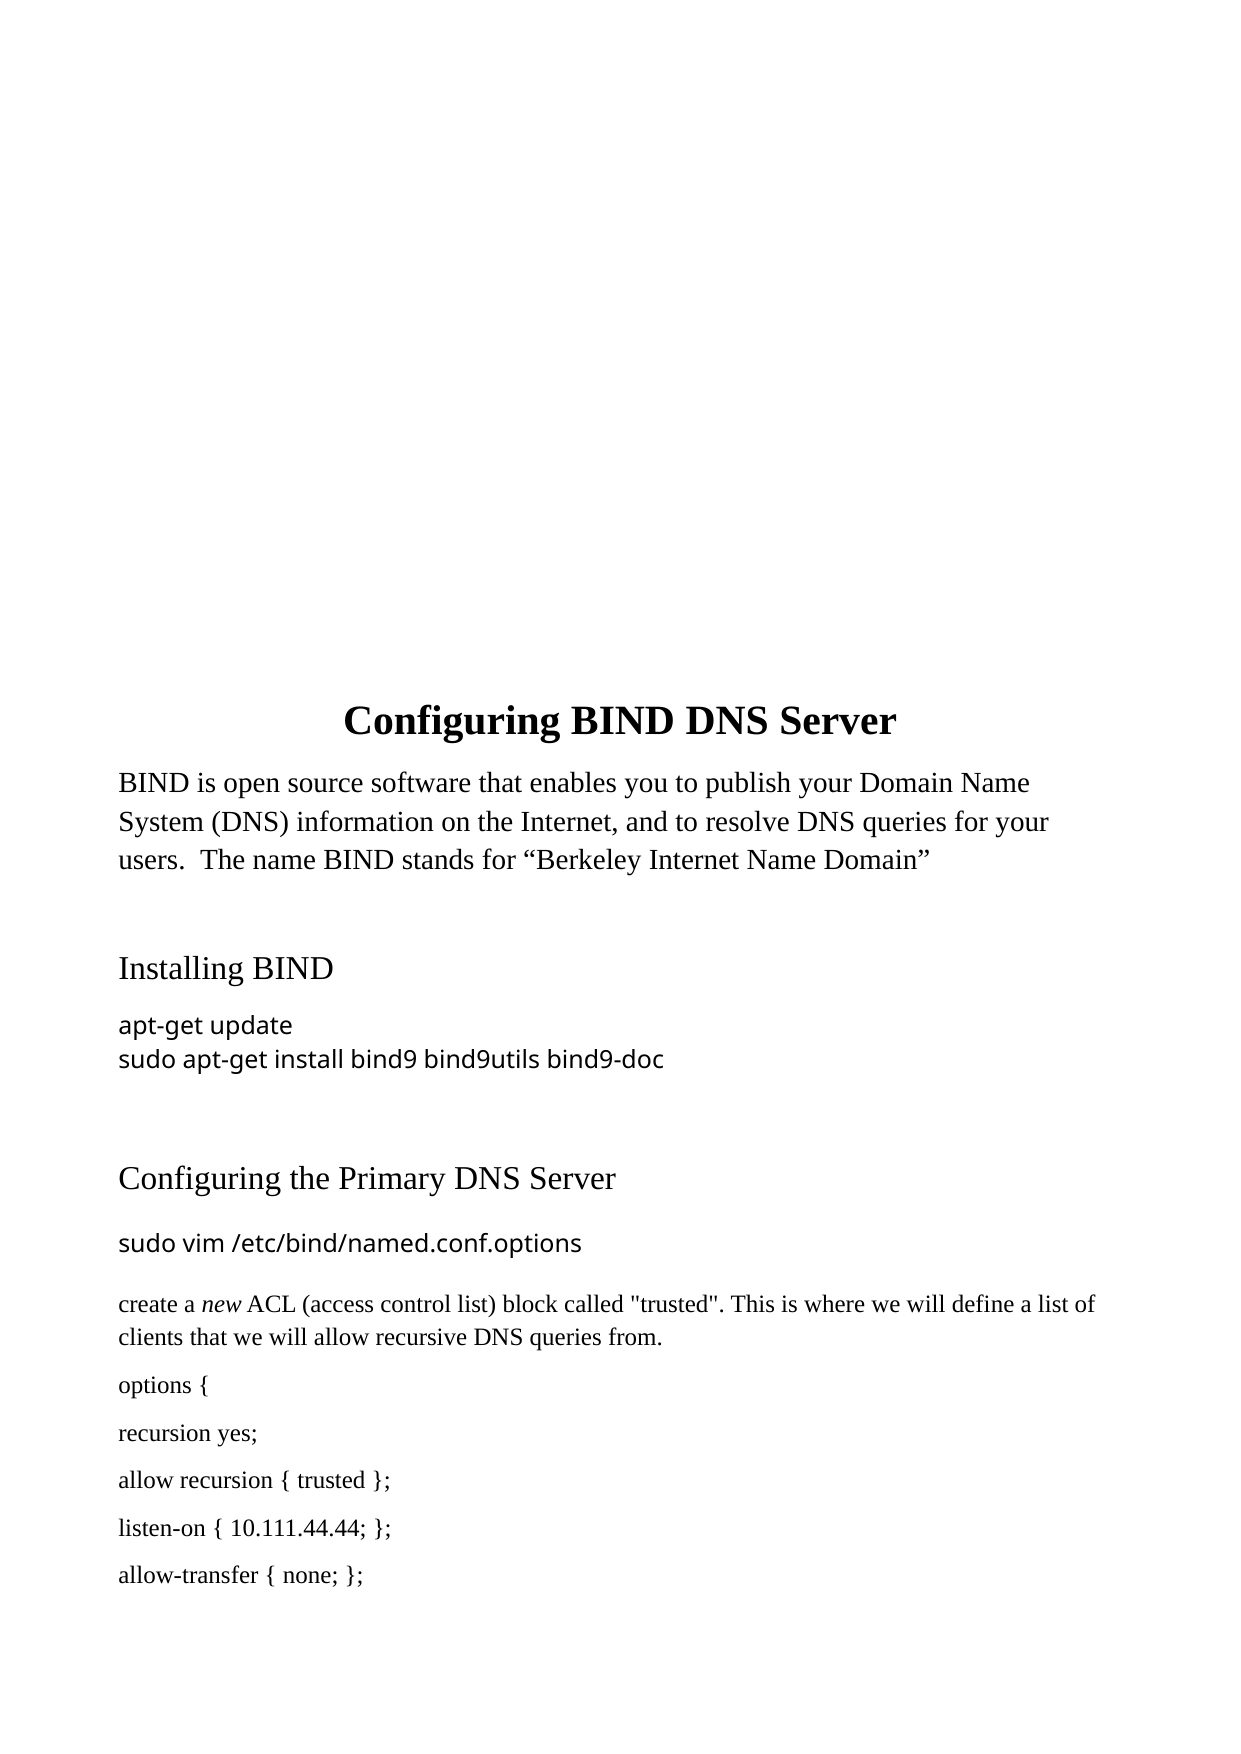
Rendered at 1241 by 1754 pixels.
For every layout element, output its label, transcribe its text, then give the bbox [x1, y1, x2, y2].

text create a new ACL (access control list) block called "trusted". This is where we will define a list of clients that we will allow recursive DNS queries from. [118, 1289, 1122, 1351]
text Installing BIND [118, 949, 1122, 987]
text apt-get update [118, 1007, 1122, 1041]
text allow-transfer { none; }; [118, 1560, 1122, 1589]
text options { [118, 1370, 1122, 1399]
text sudo vim /etc/bind/named.conf.options [118, 1226, 1122, 1260]
text BIND is open source software that enables you to publish your Domain Name System (DNS) information on the Internet, and to resolve DNS queries for your users. The name BIND stands for “Berkeley Internet Name Domain” [118, 765, 1122, 876]
subtitle Configuring the Primary DNS Server [118, 1158, 1122, 1196]
text recursion yes; [118, 1418, 1122, 1446]
text Configuring BIND DNS Server [118, 696, 1122, 743]
text listen-on { 10.111.44.44; }; [118, 1513, 1122, 1542]
text allow recursion { trusted }; [118, 1465, 1122, 1494]
text sudo apt-get install bind9 bind9utils bind9-doc [118, 1041, 1122, 1075]
